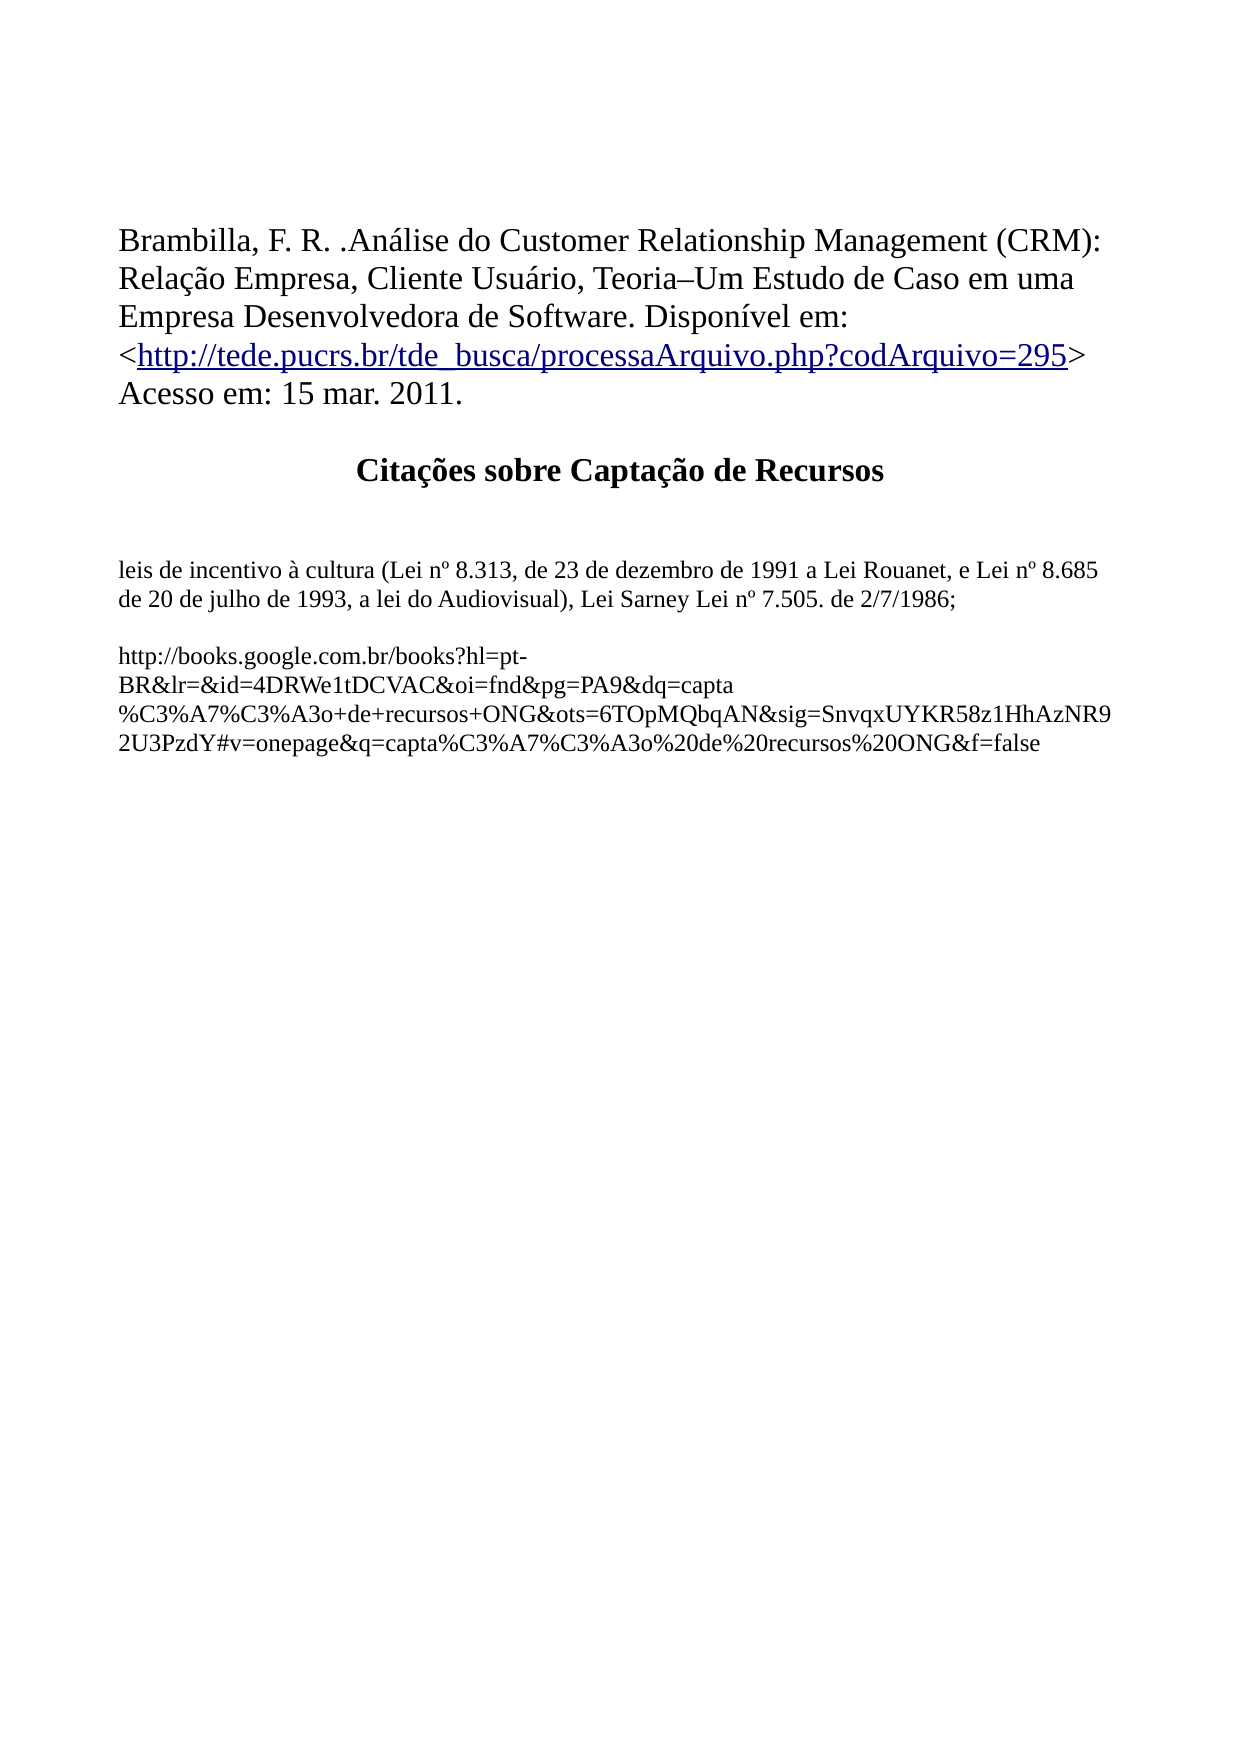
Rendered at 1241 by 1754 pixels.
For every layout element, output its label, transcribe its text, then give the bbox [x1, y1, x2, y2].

text Citações sobre Captação de Recursos [118, 450, 1122, 488]
text Brambilla, F. R. .Análise do Customer Relationship Management (CRM): Relação Empresa, Cliente Usuário, Teoria–Um Estudo de Caso em uma Empresa Desenvolvedora de Software. Disponível em: <http://tede.pucrs.br/tde_busca/processaArquivo.php?codArquivo=295> Acesso em: 15 mar. 2011. [118, 220, 1122, 411]
text leis de incentivo à cultura (Lei nº 8.313, de 23 de dezembro de 1991 a Lei Rouanet, e Lei nº 8.685 de 20 de julho de 1993, a lei do Audiovisual), Lei Sarney Lei nº 7.505. de 2/7/1986; [118, 555, 1122, 613]
text http://books.google.com.br/books?hl=pt-BR&lr=&id=4DRWe1tDCVAC&oi=fnd&pg=PA9&dq=capta%C3%A7%C3%A3o+de+recursos+ONG&ots=6TOpMQbqAN&sig=SnvqxUYKR58z1HhAzNR92U3PzdY#v=onepage&q=capta%C3%A7%C3%A3o%20de%20recursos%20ONG&f=false [118, 641, 1122, 756]
